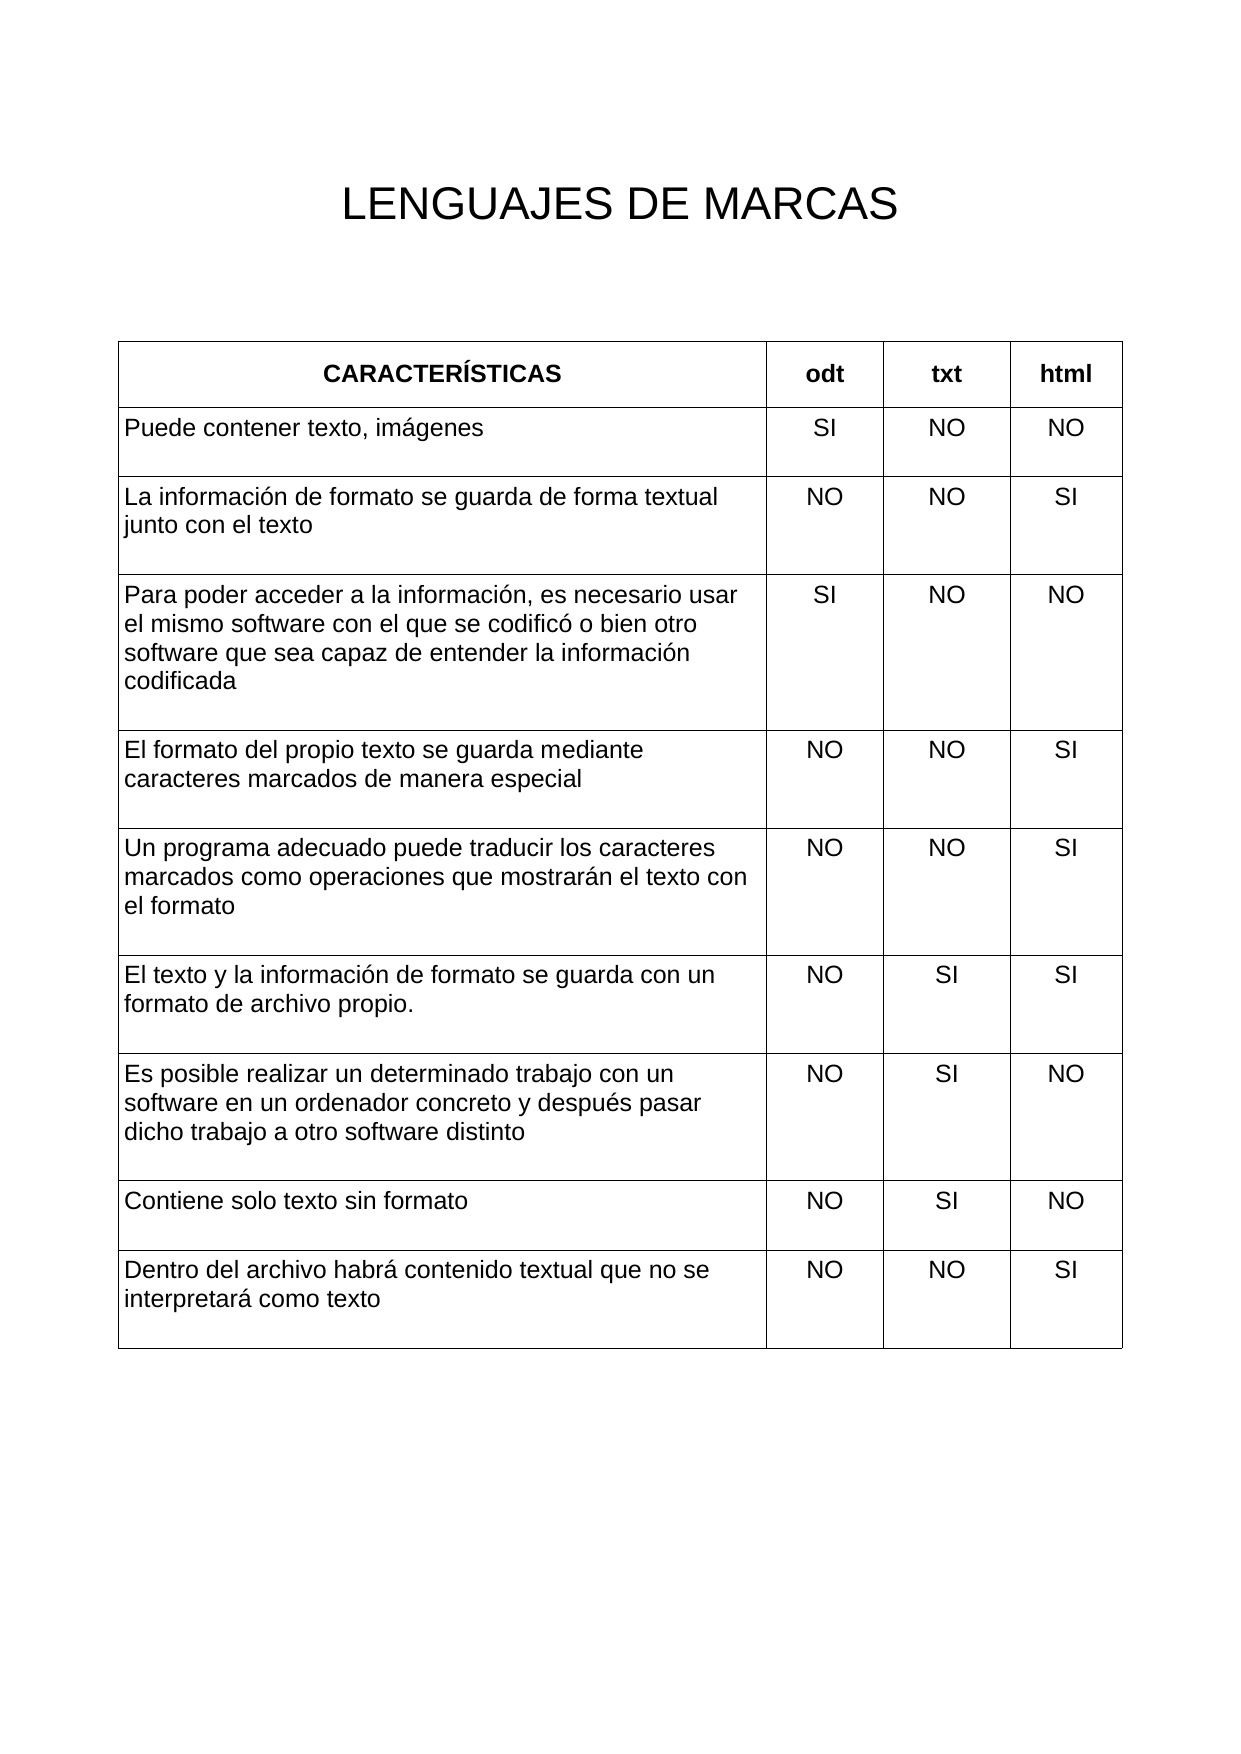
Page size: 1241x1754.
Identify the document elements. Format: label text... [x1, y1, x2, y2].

table_cell NO [1011, 1181, 1122, 1249]
table_cell Un programa adecuado puede traducir los caracteres marcados como operaciones que mostrarán el texto con el formato [119, 829, 766, 955]
table_header CARACTERÍSTICAS [119, 342, 766, 407]
table_cell NO [767, 956, 883, 1053]
table_cell NO [767, 1251, 883, 1347]
text LENGUAJES DE MARCAS [118, 176, 1122, 229]
table_cell SI [884, 1181, 1010, 1249]
table_cell SI [1011, 1251, 1122, 1347]
table_cell NO [1011, 575, 1122, 729]
table_header html [1011, 342, 1122, 407]
table_cell SI [767, 408, 883, 476]
table_cell NO [884, 731, 1010, 827]
table_cell SI [1011, 829, 1122, 955]
table_cell NO [767, 731, 883, 827]
table_cell NO [767, 1054, 883, 1180]
table_cell NO [884, 1251, 1010, 1347]
table_cell SI [767, 575, 883, 729]
table_cell NO [884, 575, 1010, 729]
table_cell NO [1011, 408, 1122, 476]
table_cell SI [1011, 956, 1122, 1053]
table_cell NO [884, 477, 1010, 574]
table_cell NO [767, 1181, 883, 1249]
table_cell La información de formato se guarda de forma textual junto con el texto [119, 477, 766, 574]
table_cell Contiene solo texto sin formato [119, 1181, 766, 1249]
table_cell El texto y la información de formato se guarda con un formato de archivo propio. [119, 956, 766, 1053]
table_cell SI [884, 956, 1010, 1053]
table_cell NO [884, 408, 1010, 476]
table_cell SI [1011, 477, 1122, 574]
table_cell NO [767, 829, 883, 955]
table_cell NO [884, 829, 1010, 955]
table_cell Es posible realizar un determinado trabajo con un software en un ordenador concreto y después pasar dicho trabajo a otro software distinto [119, 1054, 766, 1180]
table_cell SI [884, 1054, 1010, 1180]
table_cell Puede contener texto, imágenes [119, 408, 766, 476]
table_cell NO [767, 477, 883, 574]
table_cell Para poder acceder a la información, es necesario usar el mismo software con el que se codificó o bien otro software que sea capaz de entender la información codificada [119, 575, 766, 729]
table_cell NO [1011, 1054, 1122, 1180]
table_header odt [767, 342, 883, 407]
table_header txt [884, 342, 1010, 407]
table_cell El formato del propio texto se guarda mediante caracteres marcados de manera especial [119, 731, 766, 827]
table_cell Dentro del archivo habrá contenido textual que no se interpretará como texto [119, 1251, 766, 1347]
table_cell SI [1011, 731, 1122, 827]
